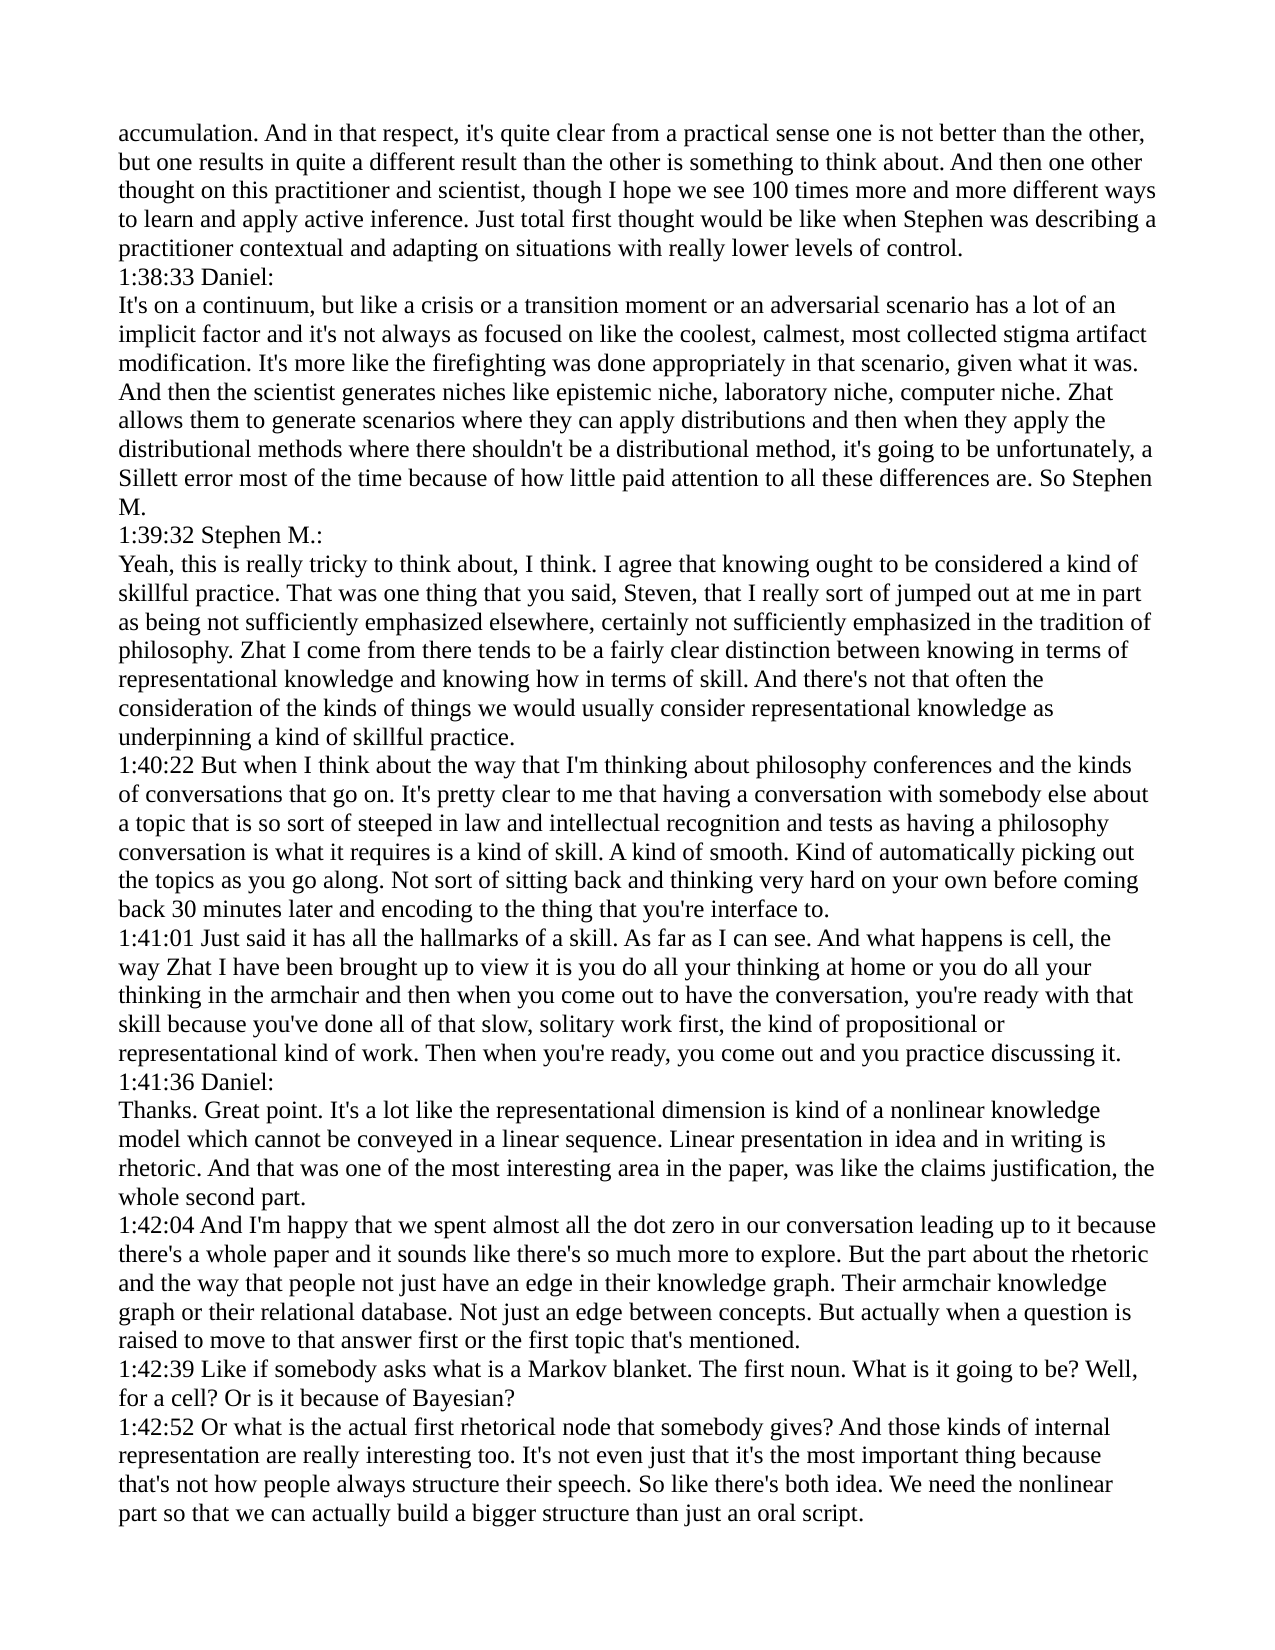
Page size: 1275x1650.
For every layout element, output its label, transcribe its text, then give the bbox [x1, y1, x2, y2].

text accumulation. And in that respect, it's quite clear from a practical sense one is not better than the other, but one results in quite a different result than the other is something to think about. And then one other thought on this practitioner and scientist, though I hope we see 100 times more and more different ways to learn and apply active inference. Just total first thought would be like when Stephen was describing a practitioner contextual and adapting on situations with really lower levels of control. 1:38:33 Daniel: It's on a continuum, but like a crisis or a transition moment or an adversarial scenario has a lot of an implicit factor and it's not always as focused on like the coolest, calmest, most collected stigma artifact modification. It's more like the firefighting was done appropriately in that scenario, given what it was. And then the scientist generates niches like epistemic niche, laboratory niche, computer niche. Zhat allows them to generate scenarios where they can apply distributions and then when they apply the distributional methods where there shouldn't be a distributional method, it's going to be unfortunately, a Sillett error most of the time because of how little paid attention to all these differences are. So Stephen M. 1:39:32 Stephen M.: Yeah, this is really tricky to think about, I think. I agree that knowing ought to be considered a kind of skillful practice. That was one thing that you said, Steven, that I really sort of jumped out at me in part as being not sufficiently emphasized elsewhere, certainly not sufficiently emphasized in the tradition of philosophy. Zhat I come from there tends to be a fairly clear distinction between knowing in terms of representational knowledge and knowing how in terms of skill. And there's not that often the consideration of the kinds of things we would usually consider representational knowledge as underpinning a kind of skillful practice. 1:40:22 But when I think about the way that I'm thinking about philosophy conferences and the kinds of conversations that go on. It's pretty clear to me that having a conversation with somebody else about a topic that is so sort of steeped in law and intellectual recognition and tests as having a philosophy conversation is what it requires is a kind of skill. A kind of smooth. Kind of automatically picking out the topics as you go along. Not sort of sitting back and thinking very hard on your own before coming back 30 minutes later and encoding to the thing that you're interface to. 1:41:01 Just said it has all the hallmarks of a skill. As far as I can see. And what happens is cell, the way Zhat I have been brought up to view it is you do all your thinking at home or you do all your thinking in the armchair and then when you come out to have the conversation, you're ready with that skill because you've done all of that slow, solitary work first, the kind of propositional or representational kind of work. Then when you're ready, you come out and you practice discussing it. 1:41:36 Daniel: Thanks. Great point. It's a lot like the representational dimension is kind of a nonlinear knowledge model which cannot be conveyed in a linear sequence. Linear presentation in idea and in writing is rhetoric. And that was one of the most interesting area in the paper, was like the claims justification, the whole second part. 1:42:04 And I'm happy that we spent almost all the dot zero in our conversation leading up to it because there's a whole paper and it sounds like there's so much more to explore. But the part about the rhetoric and the way that people not just have an edge in their knowledge graph. Their armchair knowledge graph or their relational database. Not just an edge between concepts. But actually when a question is raised to move to that answer first or the first topic that's mentioned. 1:42:39 Like if somebody asks what is a Markov blanket. The first noun. What is it going to be? Well, for a cell? Or is it because of Bayesian? 1:42:52 Or what is the actual first rhetorical node that somebody gives? And those kinds of internal representation are really interesting too. It's not even just that it's the most important thing because that's not how people always structure their speech. So like there's both idea. We need the nonlinear part so that we can actually build a bigger structure than just an oral script. [118, 118, 1157, 1527]
